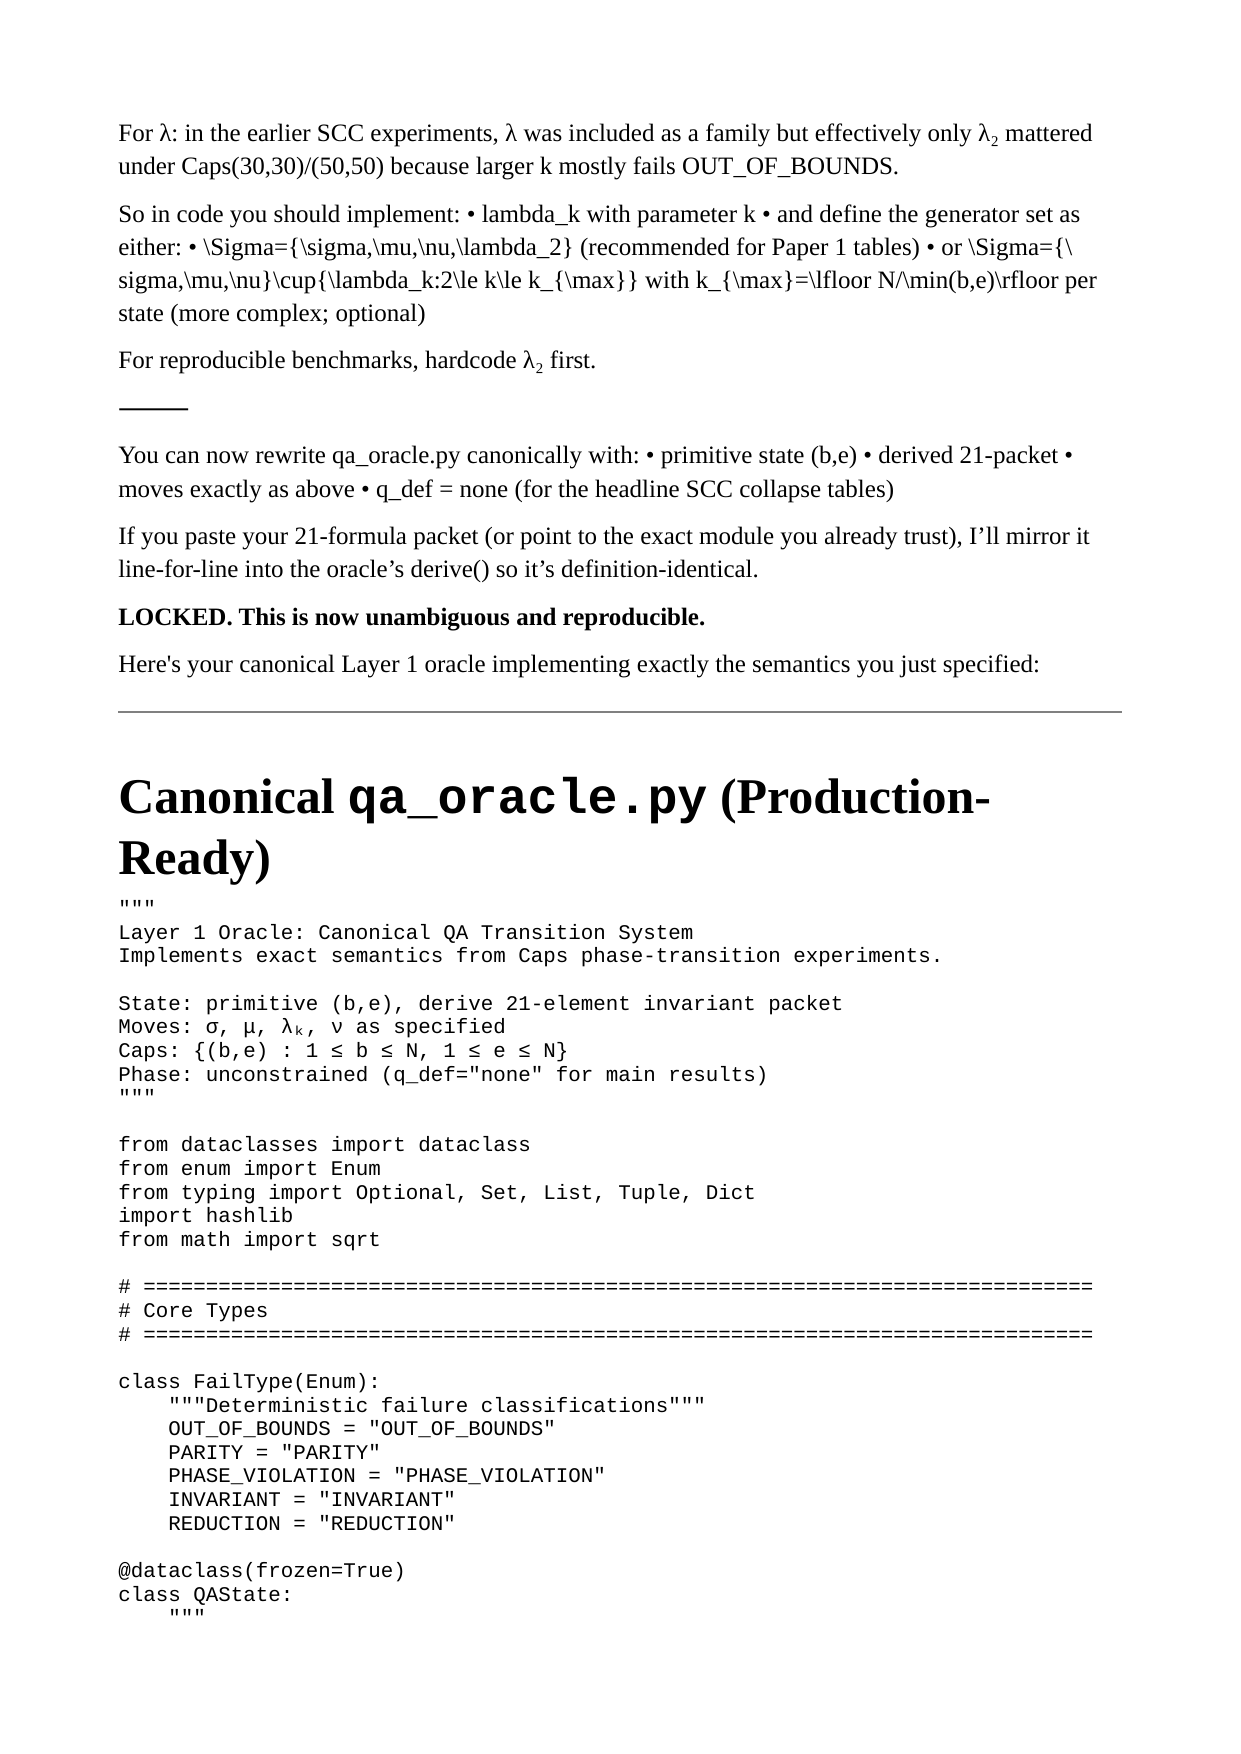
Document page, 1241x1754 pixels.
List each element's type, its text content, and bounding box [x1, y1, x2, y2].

text from math import sqrt [118, 1229, 1122, 1253]
text If you paste your 21-formula packet (or point to the exact module you already trust), I’ll mirror it line-for-line into the oracle’s derive() so it’s definition-identical. [118, 521, 1122, 583]
text """ [118, 898, 1122, 922]
text from typing import Optional, Set, List, Tuple, Dict [118, 1182, 1122, 1205]
text LOCKED. This is now unambiguous and reproducible. [118, 602, 1122, 631]
text # ============================================================================ [118, 1324, 1122, 1347]
text OUT_OF_BOUNDS = "OUT_OF_BOUNDS" [118, 1418, 1122, 1442]
text For reproducible benchmarks, hardcode λ₂ first. [118, 345, 1122, 374]
text Caps: {(b,e) : 1 ≤ b ≤ N, 1 ≤ e ≤ N} [118, 1040, 1122, 1063]
text @dataclass(frozen=True) [118, 1560, 1122, 1584]
text # ============================================================================ [118, 1276, 1122, 1300]
text """Deterministic failure classifications""" [118, 1394, 1122, 1418]
text You can now rewrite qa_oracle.py canonically with: • primitive state (b,e) • derived 21-packet • moves exactly as above • q_def = none (for the headline SCC collapse tables) [118, 441, 1122, 502]
text INVARIANT = "INVARIANT" [118, 1489, 1122, 1513]
text Moves: σ, μ, λₖ, ν as specified [118, 1016, 1122, 1040]
text import hashlib [118, 1205, 1122, 1229]
text Here's your canonical Layer 1 oracle implementing exactly the semantics you just specified: [118, 649, 1122, 678]
text """ [118, 1087, 1122, 1111]
text from enum import Enum [118, 1158, 1122, 1182]
text Implements exact semantics from Caps phase-transition experiments. [118, 945, 1122, 969]
text PARITY = "PARITY" [118, 1442, 1122, 1466]
subtitle Canonical qa_oracle.py (Production-Ready) [118, 766, 1122, 886]
text from dataclasses import dataclass [118, 1134, 1122, 1158]
text Layer 1 Oracle: Canonical QA Transition System [118, 922, 1122, 945]
text PHASE_VIOLATION = "PHASE_VIOLATION" [118, 1466, 1122, 1489]
text class FailType(Enum): [118, 1371, 1122, 1394]
text For λ: in the earlier SCC experiments, λ was included as a family but effectively only λ₂ mattered under Caps(30,30)/(50,50) because larger k mostly fails OUT_OF_BOUNDS. [118, 118, 1122, 180]
text REDUCTION = "REDUCTION" [118, 1513, 1122, 1536]
text ⸻ [118, 393, 1122, 422]
text Phase: unconstrained (q_def="none" for main results) [118, 1063, 1122, 1087]
text """ [118, 1607, 1122, 1631]
text So in code you should implement: • lambda_k with parameter k • and define the generator set as either: • \Sigma={\sigma,\mu,\nu,\lambda_2} (recommended for Paper 1 tables) • or \Sigma={\sigma,\mu,\nu}\cup{\lambda_k:2\le k\le k_{\max}} with k_{\max}=\lfloor N/\min(b,e)\rfloor per state (more complex; optional) [118, 199, 1122, 327]
text # Core Types [118, 1300, 1122, 1324]
text class QAState: [118, 1584, 1122, 1607]
text State: primitive (b,e), derive 21-element invariant packet [118, 993, 1122, 1016]
